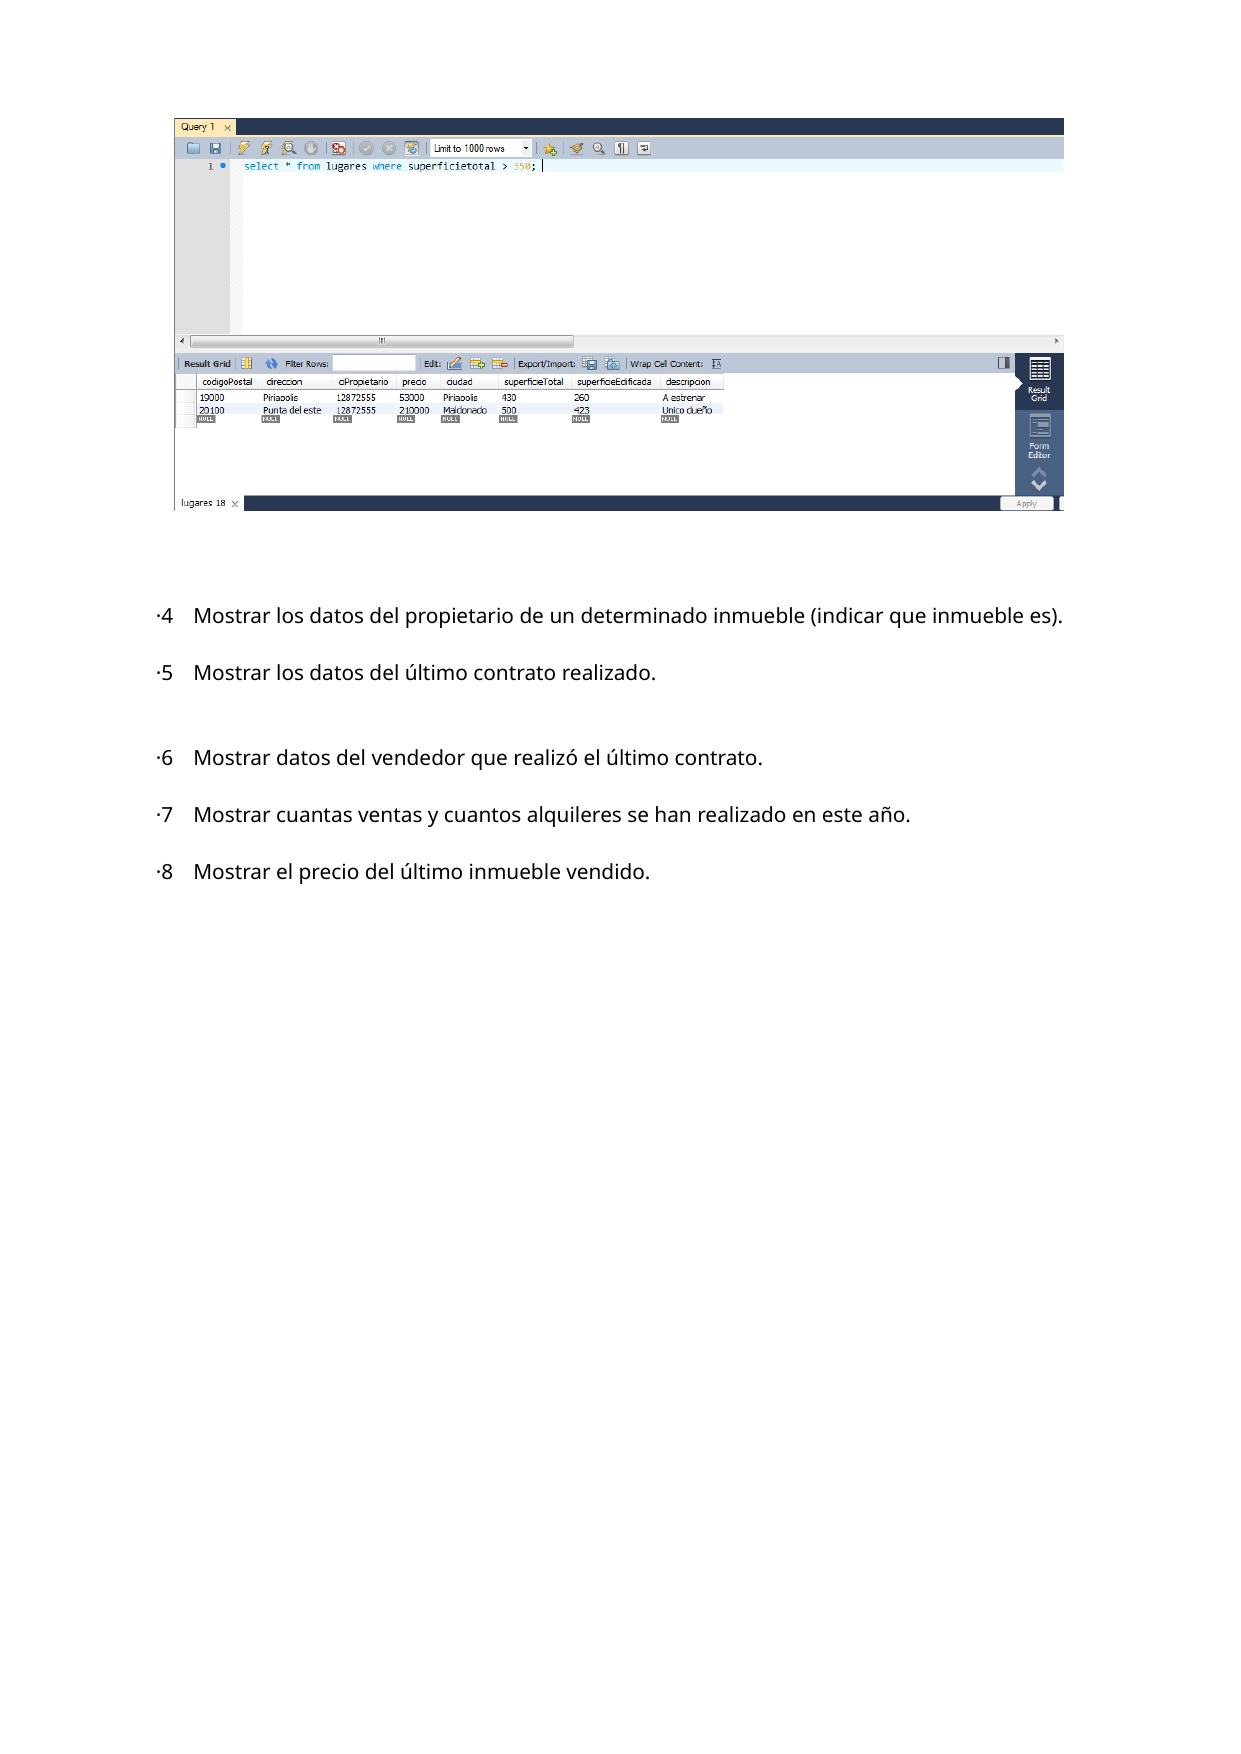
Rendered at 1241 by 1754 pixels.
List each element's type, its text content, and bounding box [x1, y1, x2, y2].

list Mostrar cuantas ventas y cuantos alquileres se han realizado en este año. [156, 800, 1122, 829]
list Mostrar el precio del último inmueble vendido. [156, 857, 1122, 886]
list Mostrar datos del vendedor que realizó el último contrato. [156, 743, 1122, 772]
list Mostrar los datos del último contrato realizado. [156, 658, 1122, 687]
list Mostrar los datos del propietario de un determinado inmueble (indicar que inmueble es). [156, 601, 1122, 630]
picture [174, 118, 1066, 516]
